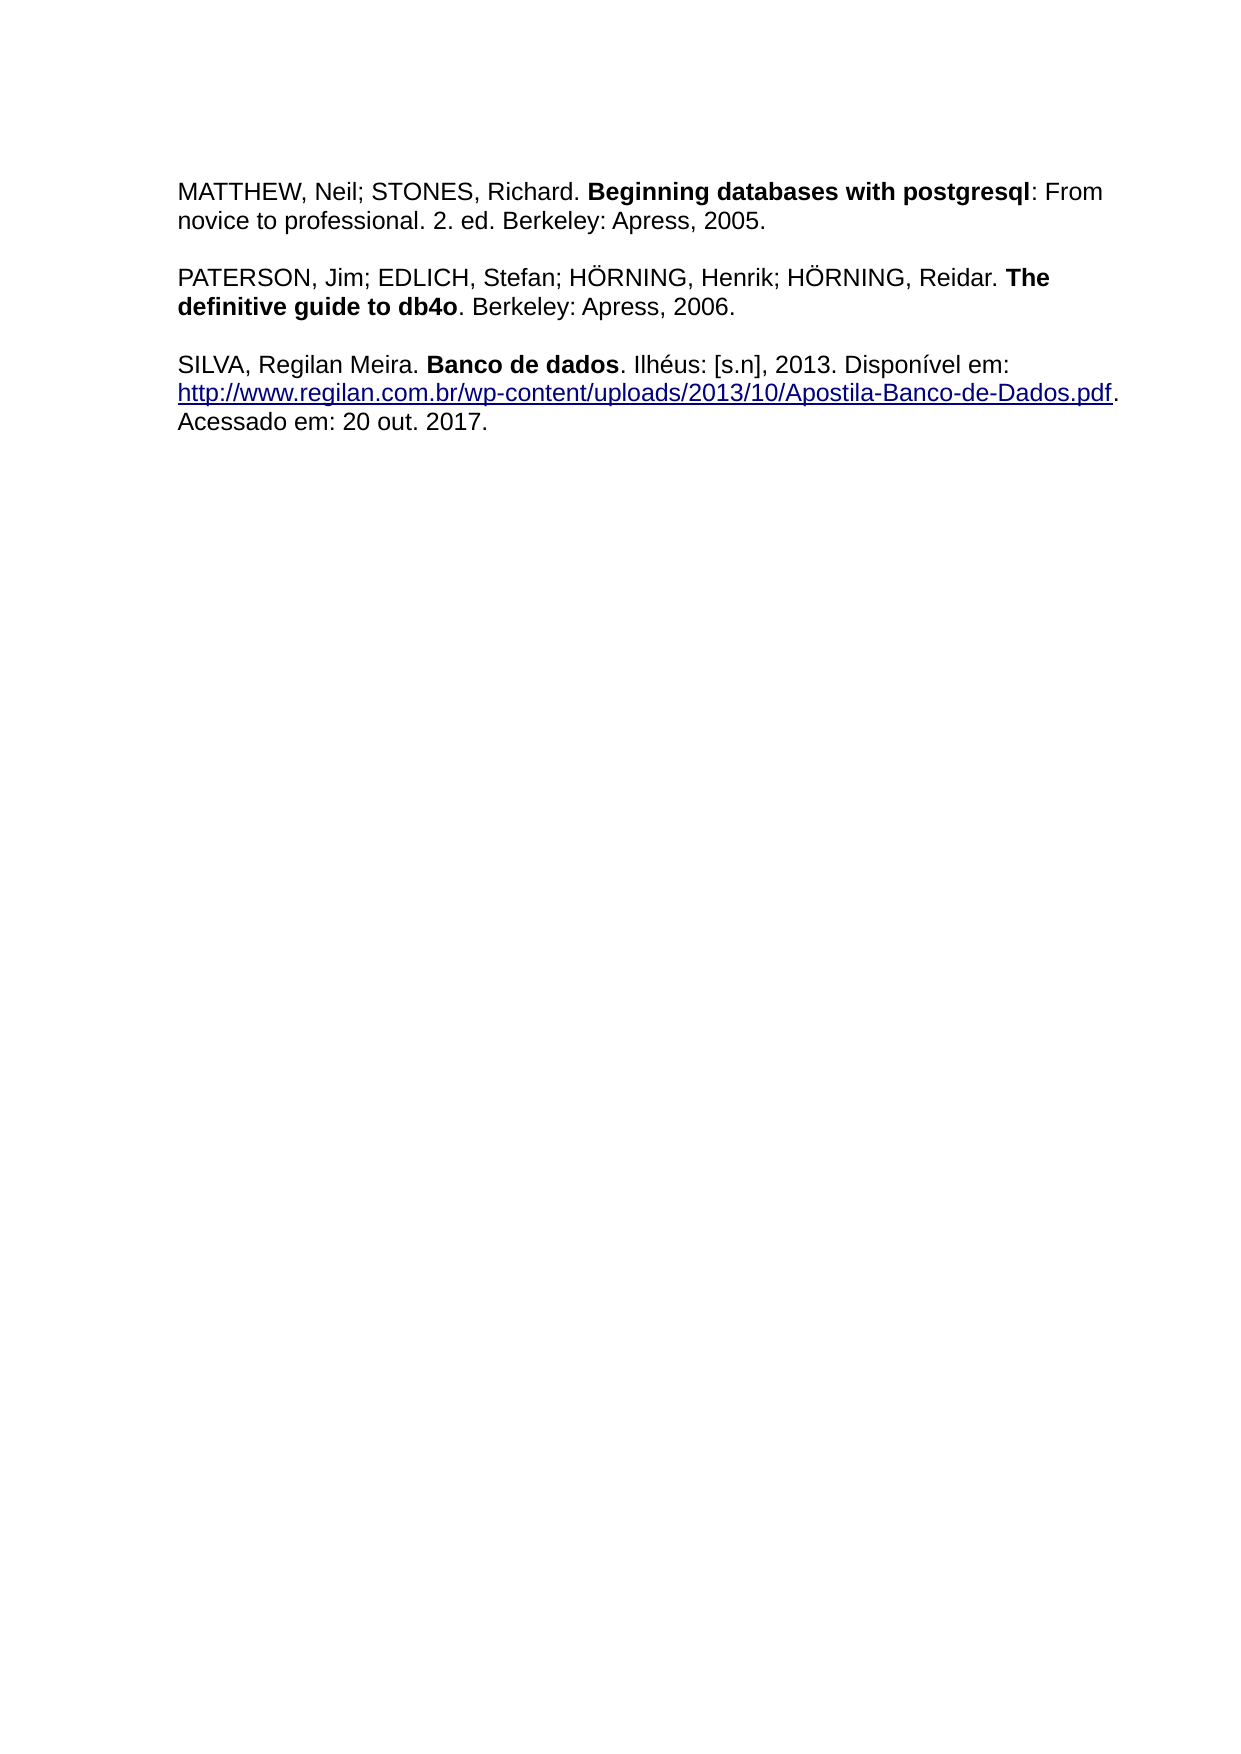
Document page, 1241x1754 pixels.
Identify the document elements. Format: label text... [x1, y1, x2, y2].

text MATTHEW, Neil; STONES, Richard. Beginning databases with postgresql: From novice to professional. 2. ed. Berkeley: Apress, 2005. [177, 177, 1122, 235]
text SILVA, Regilan Meira. Banco de dados. Ilhéus: [s.n], 2013. Disponível em: http://www.regilan.com.br/wp-content/uploads/2013/10/Apostila-Banco-de-Dados.pdf. Acessado em: 20 out. 2017. [177, 350, 1122, 436]
text PATERSON, Jim; EDLICH, Stefan; HÖRNING, Henrik; HÖRNING, Reidar. The definitive guide to db4o. Berkeley: Apress, 2006. [177, 263, 1122, 321]
